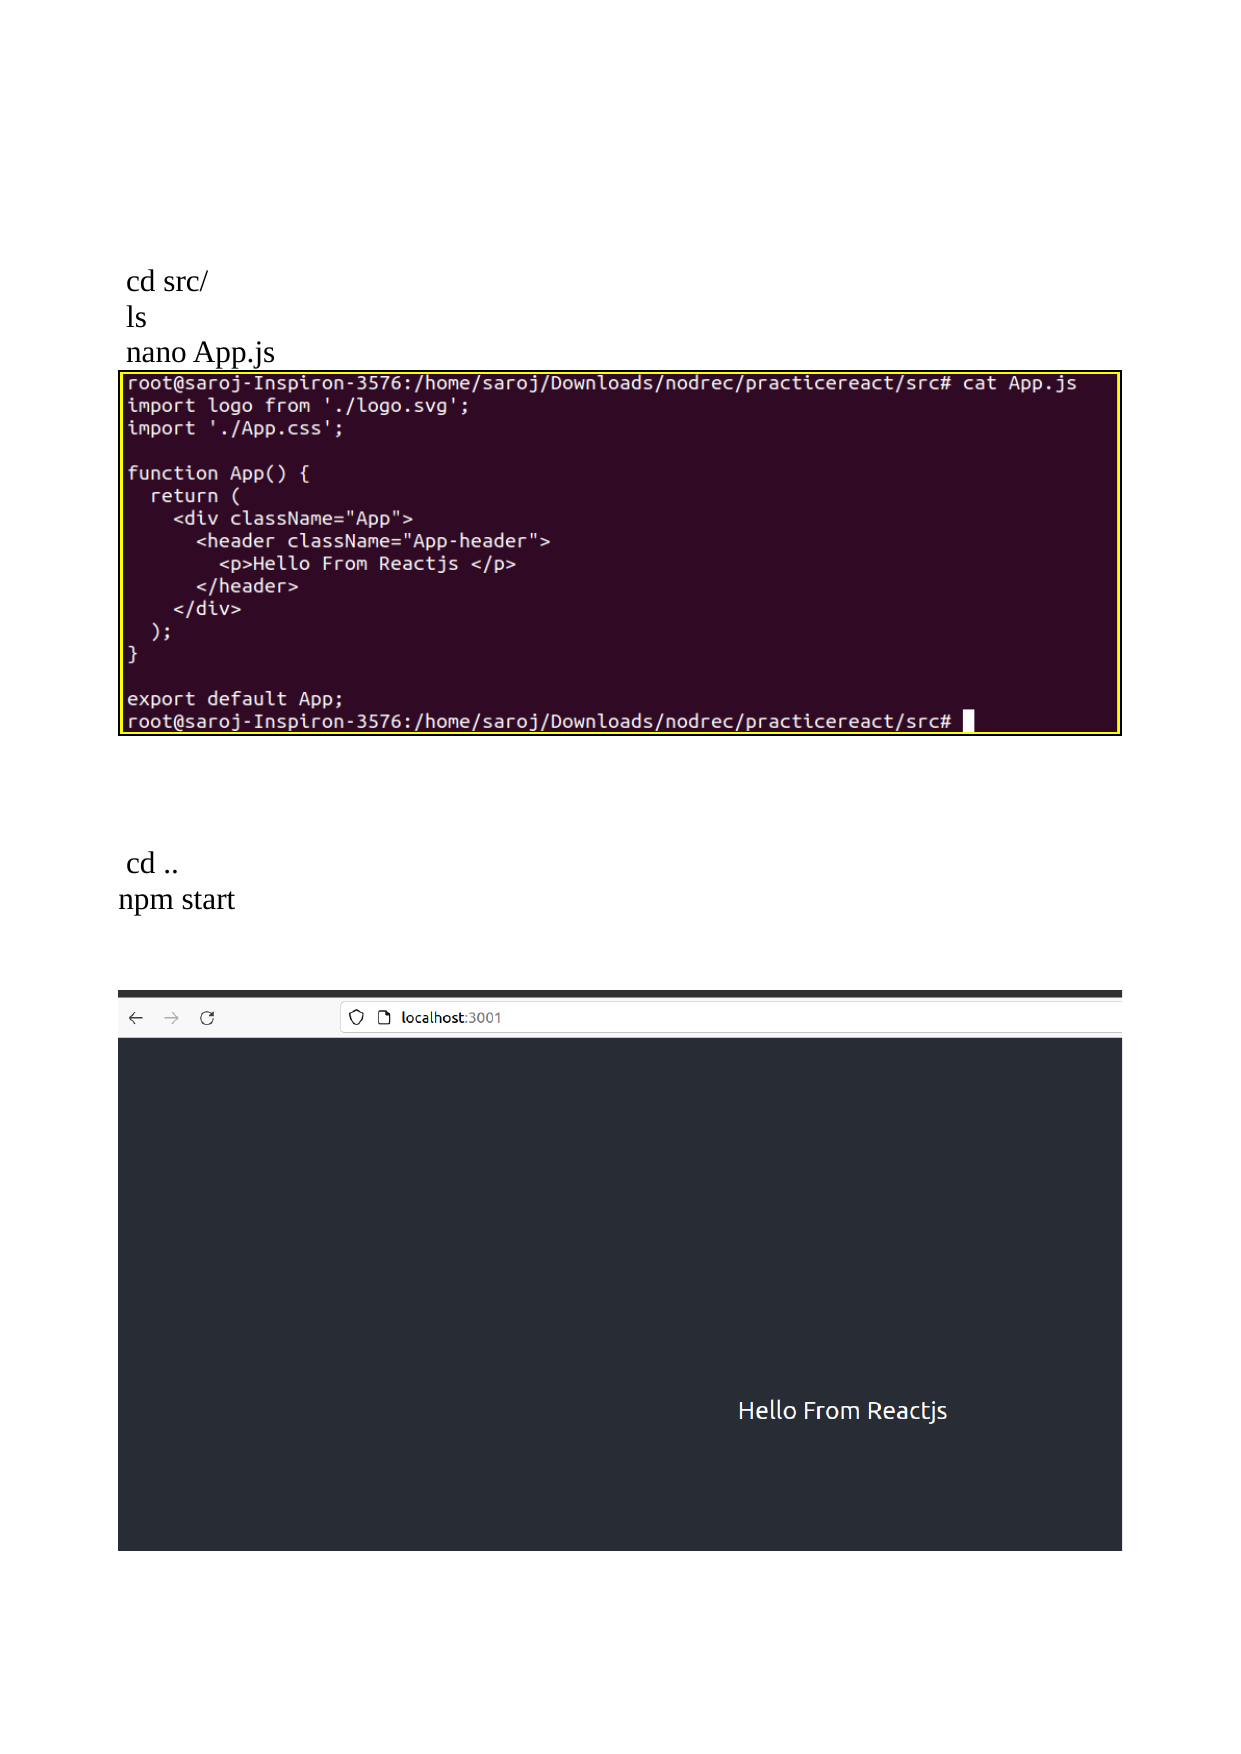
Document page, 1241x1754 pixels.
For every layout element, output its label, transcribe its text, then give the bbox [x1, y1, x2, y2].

picture [118, 990, 1123, 1551]
text cd .. [118, 844, 1122, 880]
picture [123, 374, 1118, 732]
text nano App.js [118, 334, 1122, 370]
text cd src/ [118, 262, 1122, 298]
text ls [118, 298, 1122, 334]
text npm start [118, 880, 1122, 916]
